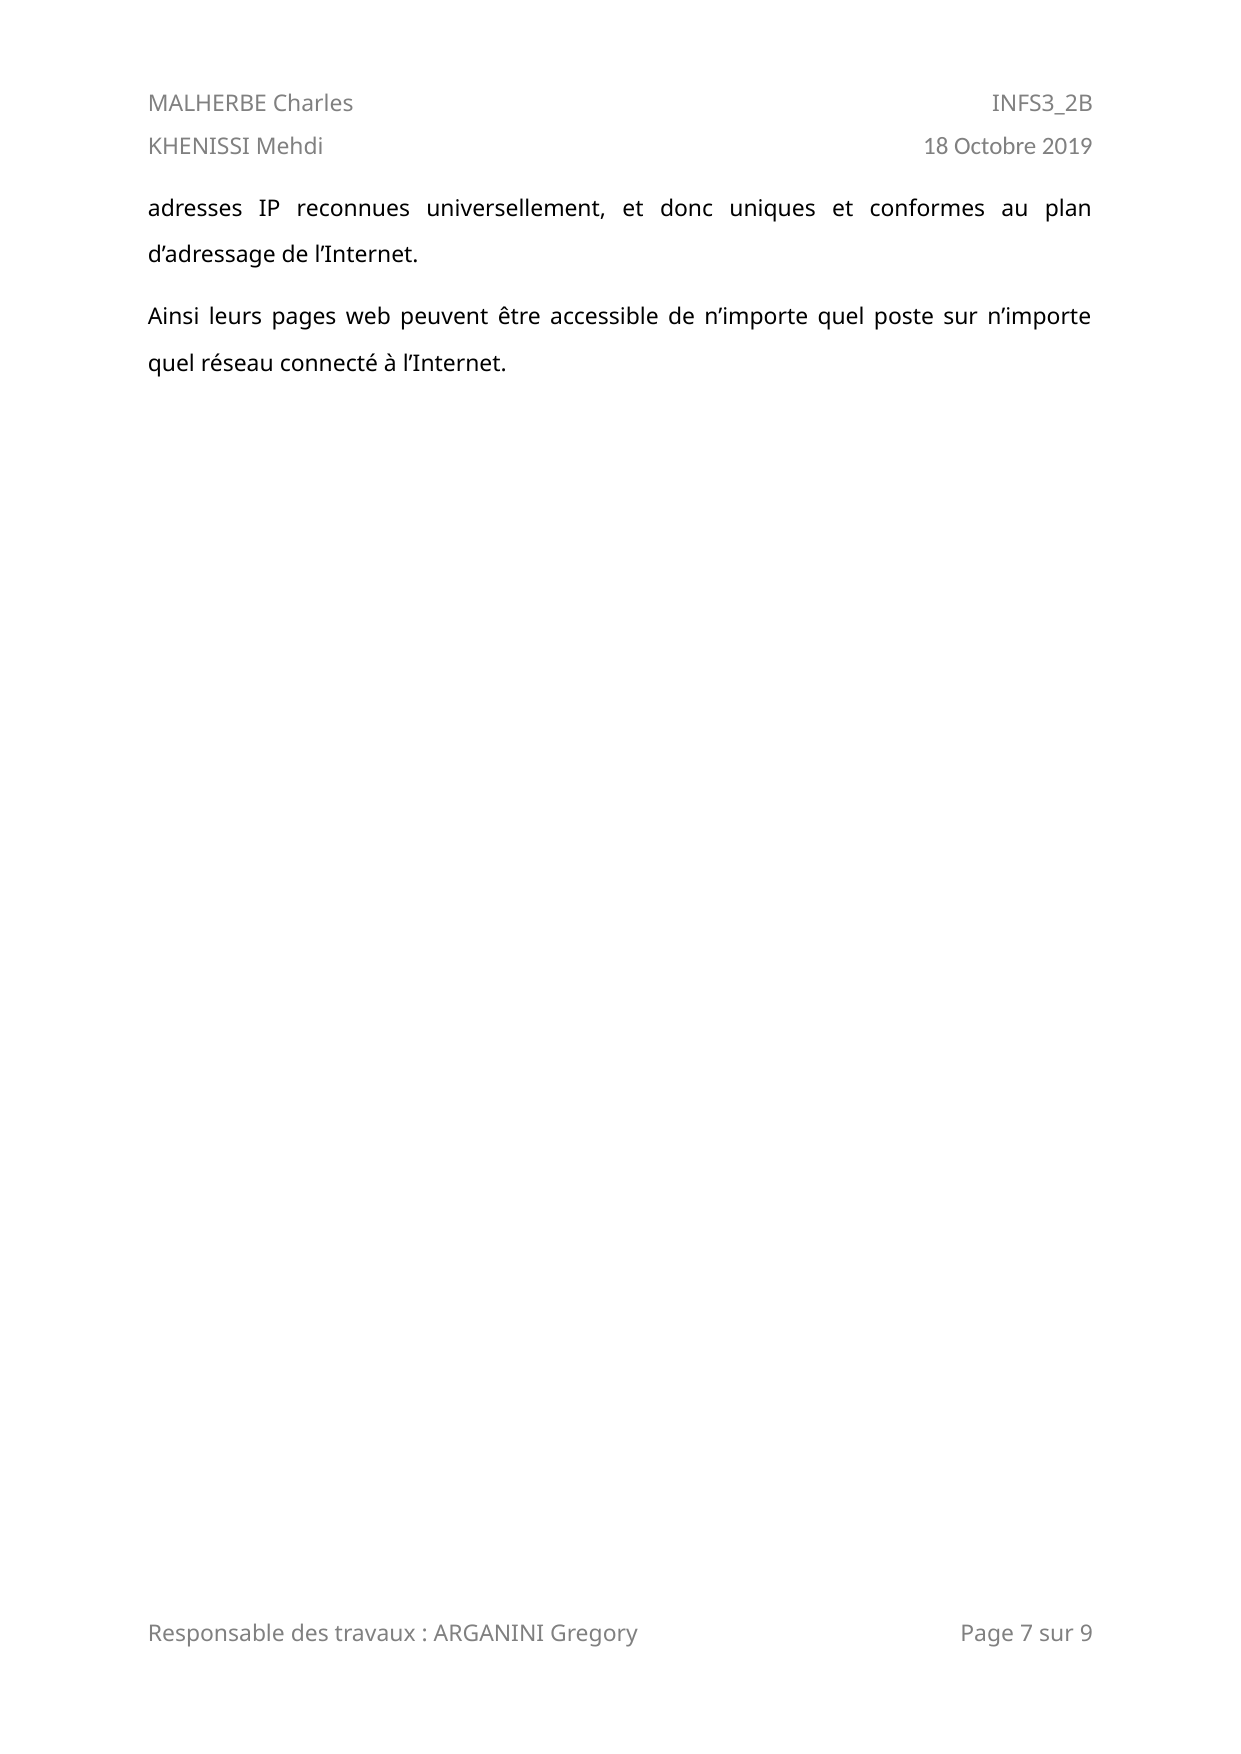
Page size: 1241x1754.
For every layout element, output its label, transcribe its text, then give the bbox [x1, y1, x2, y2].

text adresses IP reconnues universellement, et donc uniques et conformes au plan d’adressage de l’Internet. [148, 192, 1093, 270]
text Ainsi leurs pages web peuvent être accessible de n’importe quel poste sur n’importe quel réseau connecté à l’Internet. [148, 300, 1093, 378]
